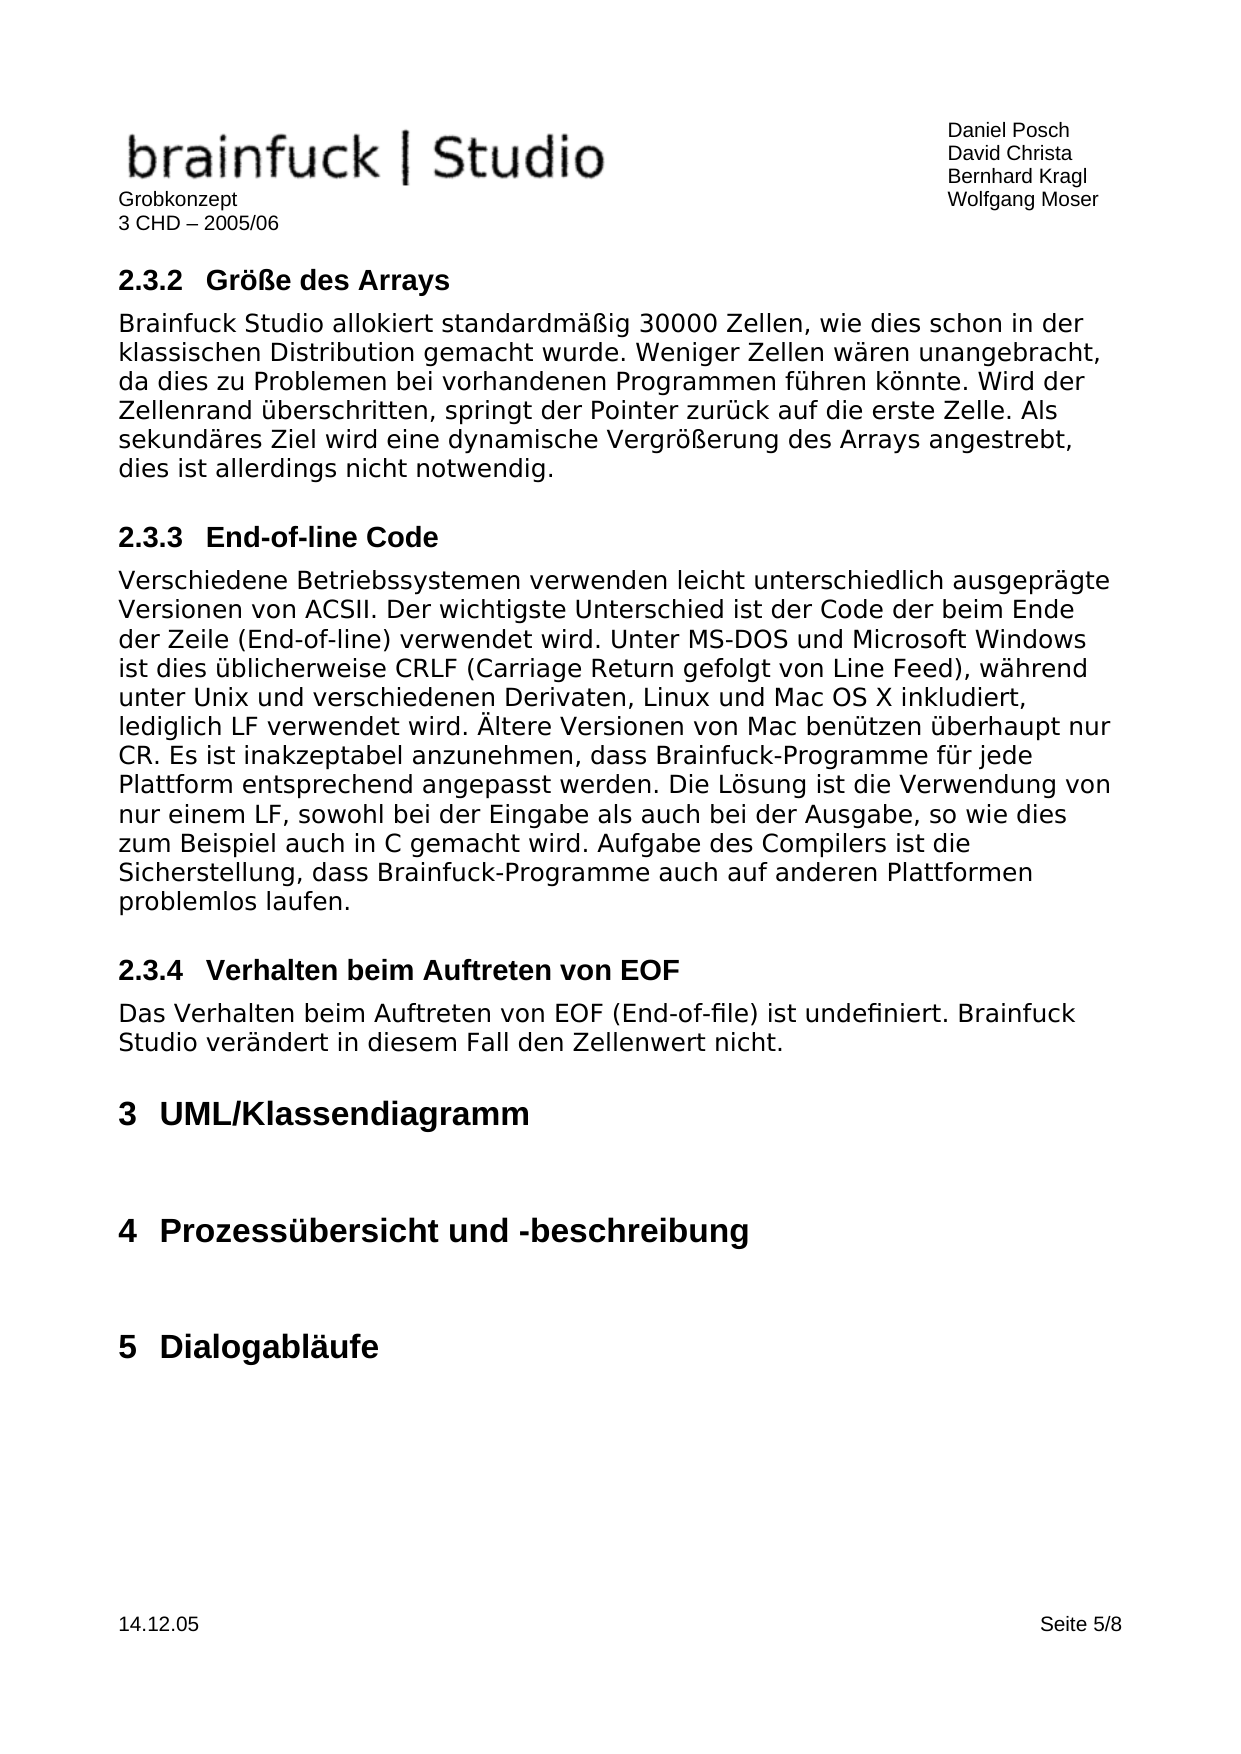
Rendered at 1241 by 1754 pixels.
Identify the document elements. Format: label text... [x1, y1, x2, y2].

subtitle Prozessübersicht und -beschreibung [118, 1212, 1122, 1249]
subtitle Dialogabläufe [118, 1328, 1122, 1366]
text Das Verhalten beim Auftreten von EOF (End-of-file) ist undefiniert. Brainfuck Studio verändert in diesem Fall den Zellenwert nicht. [118, 999, 1122, 1057]
subtitle End-of-line Code [118, 521, 1122, 554]
subtitle Größe des Arrays [118, 264, 1122, 296]
text Verschiedene Betriebssystemen verwenden leicht unterschiedlich ausgeprägte Versionen von ACSII. Der wichtigste Unterschied ist der Code der beim Ende der Zeile (End-of-line) verwendet wird. Unter MS-DOS und Microsoft Windows ist dies üblicherweise CRLF (Carriage Return gefolgt von Line Feed), während unter Unix und verschiedenen Derivaten, Linux und Mac OS X inkludiert, lediglich LF verwendet wird. Ältere Versionen von Mac benützen überhaupt nur CR. Es ist inakzeptabel anzunehmen, dass Brainfuck-Programme für jede Plattform entsprechend angepasst werden. Die Lösung ist die Verwendung von nur einem LF, sowohl bei der Eingabe als auch bei der Ausgabe, so wie dies zum Beispiel auch in C gemacht wird. Aufgabe des Compilers ist die Sicherstellung, dass Brainfuck-Programme auch auf anderen Plattformen problemlos laufen. [118, 566, 1122, 916]
picture [118, 118, 609, 187]
text Brainfuck Studio allokiert standardmäßig 30000 Zellen, wie dies schon in der klassischen Distribution gemacht wurde. Weniger Zellen wären unangebracht, da dies zu Problemen bei vorhandenen Programmen führen könnte. Wird der Zellenrand überschritten, springt der Pointer zurück auf die erste Zelle. Als sekundäres Ziel wird eine dynamische Vergrößerung des Arrays angestrebt, dies ist allerdings nicht notwendig. [118, 309, 1122, 484]
subtitle Verhalten beim Auftreten von EOF [118, 954, 1122, 987]
subtitle UML/Klassendiagramm [118, 1095, 1122, 1132]
